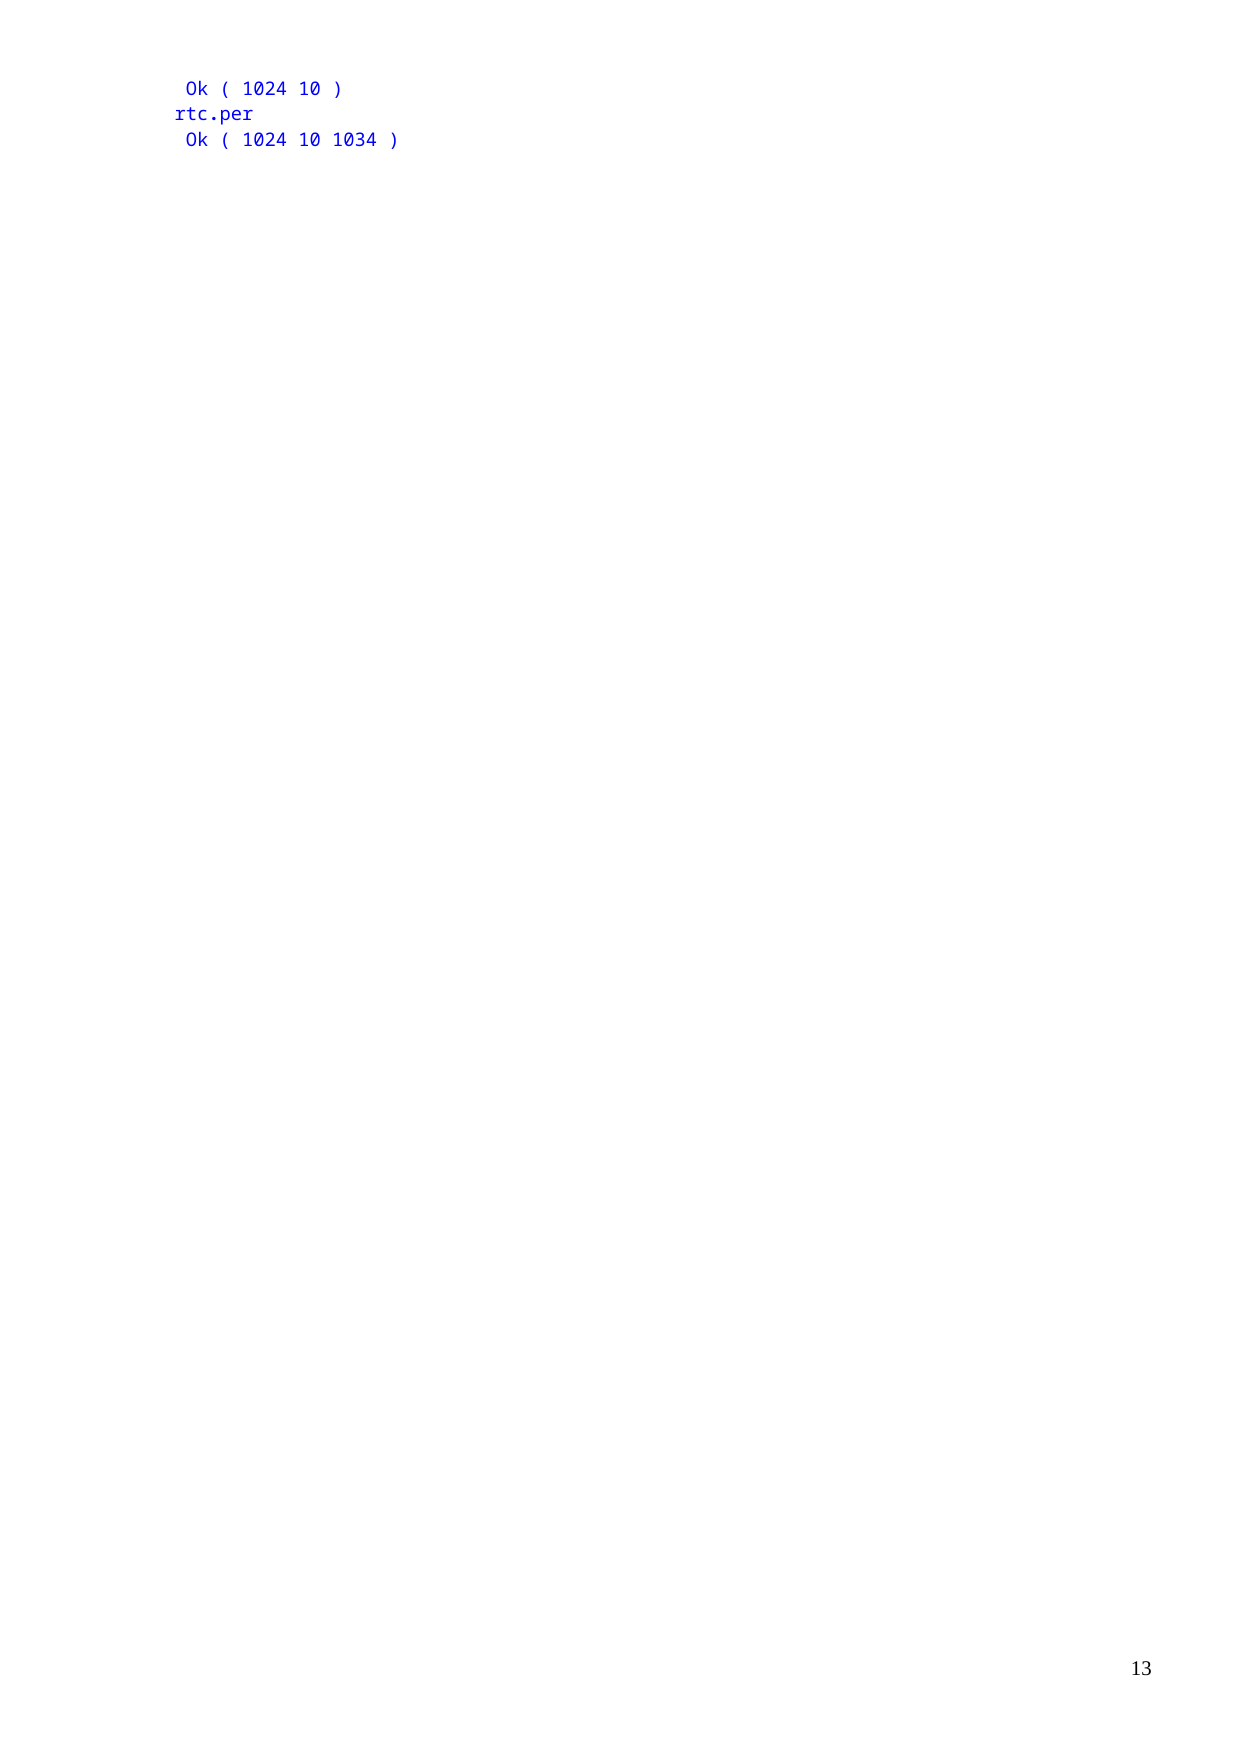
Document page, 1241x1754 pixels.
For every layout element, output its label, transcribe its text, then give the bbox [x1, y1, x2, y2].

text Ok ( 1024 10 ) [174, 75, 1152, 101]
text Ok ( 1024 10 1034 ) [174, 126, 1152, 152]
text rtc.per [174, 101, 1152, 126]
